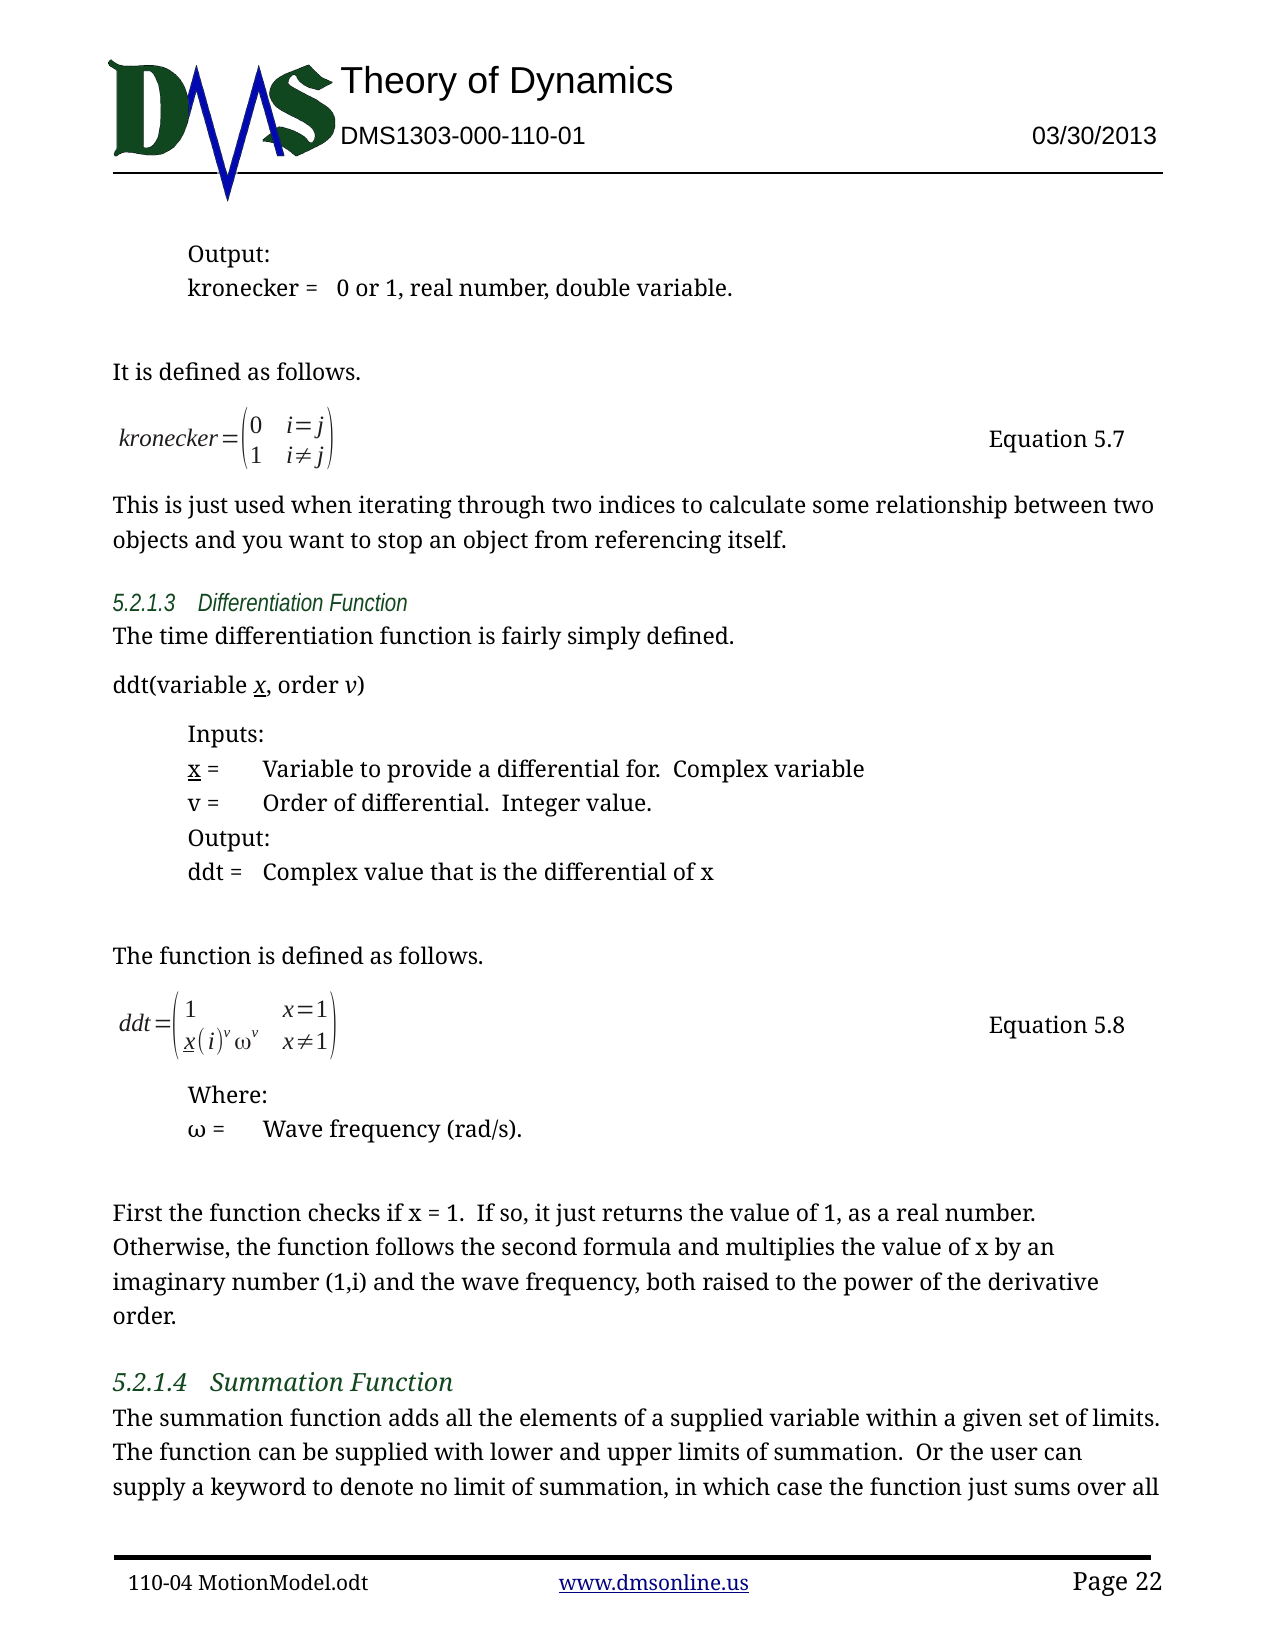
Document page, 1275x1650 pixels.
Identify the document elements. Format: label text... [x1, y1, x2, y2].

picture [105, 56, 338, 204]
text It is defined as follows. [112, 356, 1162, 387]
text Equation 5.8 [112, 989, 1162, 1061]
text Inputs: [187, 718, 1162, 749]
text ddt(variable x, order v) [112, 669, 1162, 700]
text Equation 5.7 [112, 405, 1162, 471]
subtitle Differentiation Function [112, 588, 1162, 617]
text First the function checks if x = 1. If so, it just returns the value of 1, as a real number. Otherwise, the function follows the second formula and multiplies the value of x by an imaginary number (1,i) and the wave frequency, both raised to the power of the derivative order. [112, 1197, 1162, 1331]
text x = Variable to provide a differential for. Complex variable [187, 753, 1162, 784]
text Output: [187, 238, 1162, 269]
text The function is defined as follows. [112, 939, 1162, 971]
text This is just used when iterating through two indices to calculate some relationship between two objects and you want to stop an object from referencing itself. [112, 489, 1162, 555]
text ddt = Complex value that is the differential of x [187, 856, 1162, 887]
text Where: [187, 1079, 1162, 1110]
text ω = Wave frequency (rad/s). [187, 1113, 1162, 1144]
text The time differentiation function is fairly simply defined. [112, 619, 1162, 651]
text The summation function adds all the elements of a supplied variable within a given set of limits. The function can be supplied with lower and upper limits of summation. Or the user can supply a keyword to denote no limit of summation, in which case the function just sums over all [112, 1402, 1162, 1502]
text v = Order of differential. Integer value. [187, 787, 1162, 818]
text Output: [187, 821, 1162, 853]
text kronecker = 0 or 1, real number, double variable. [187, 272, 1162, 303]
subtitle Summation Function [112, 1364, 1162, 1398]
